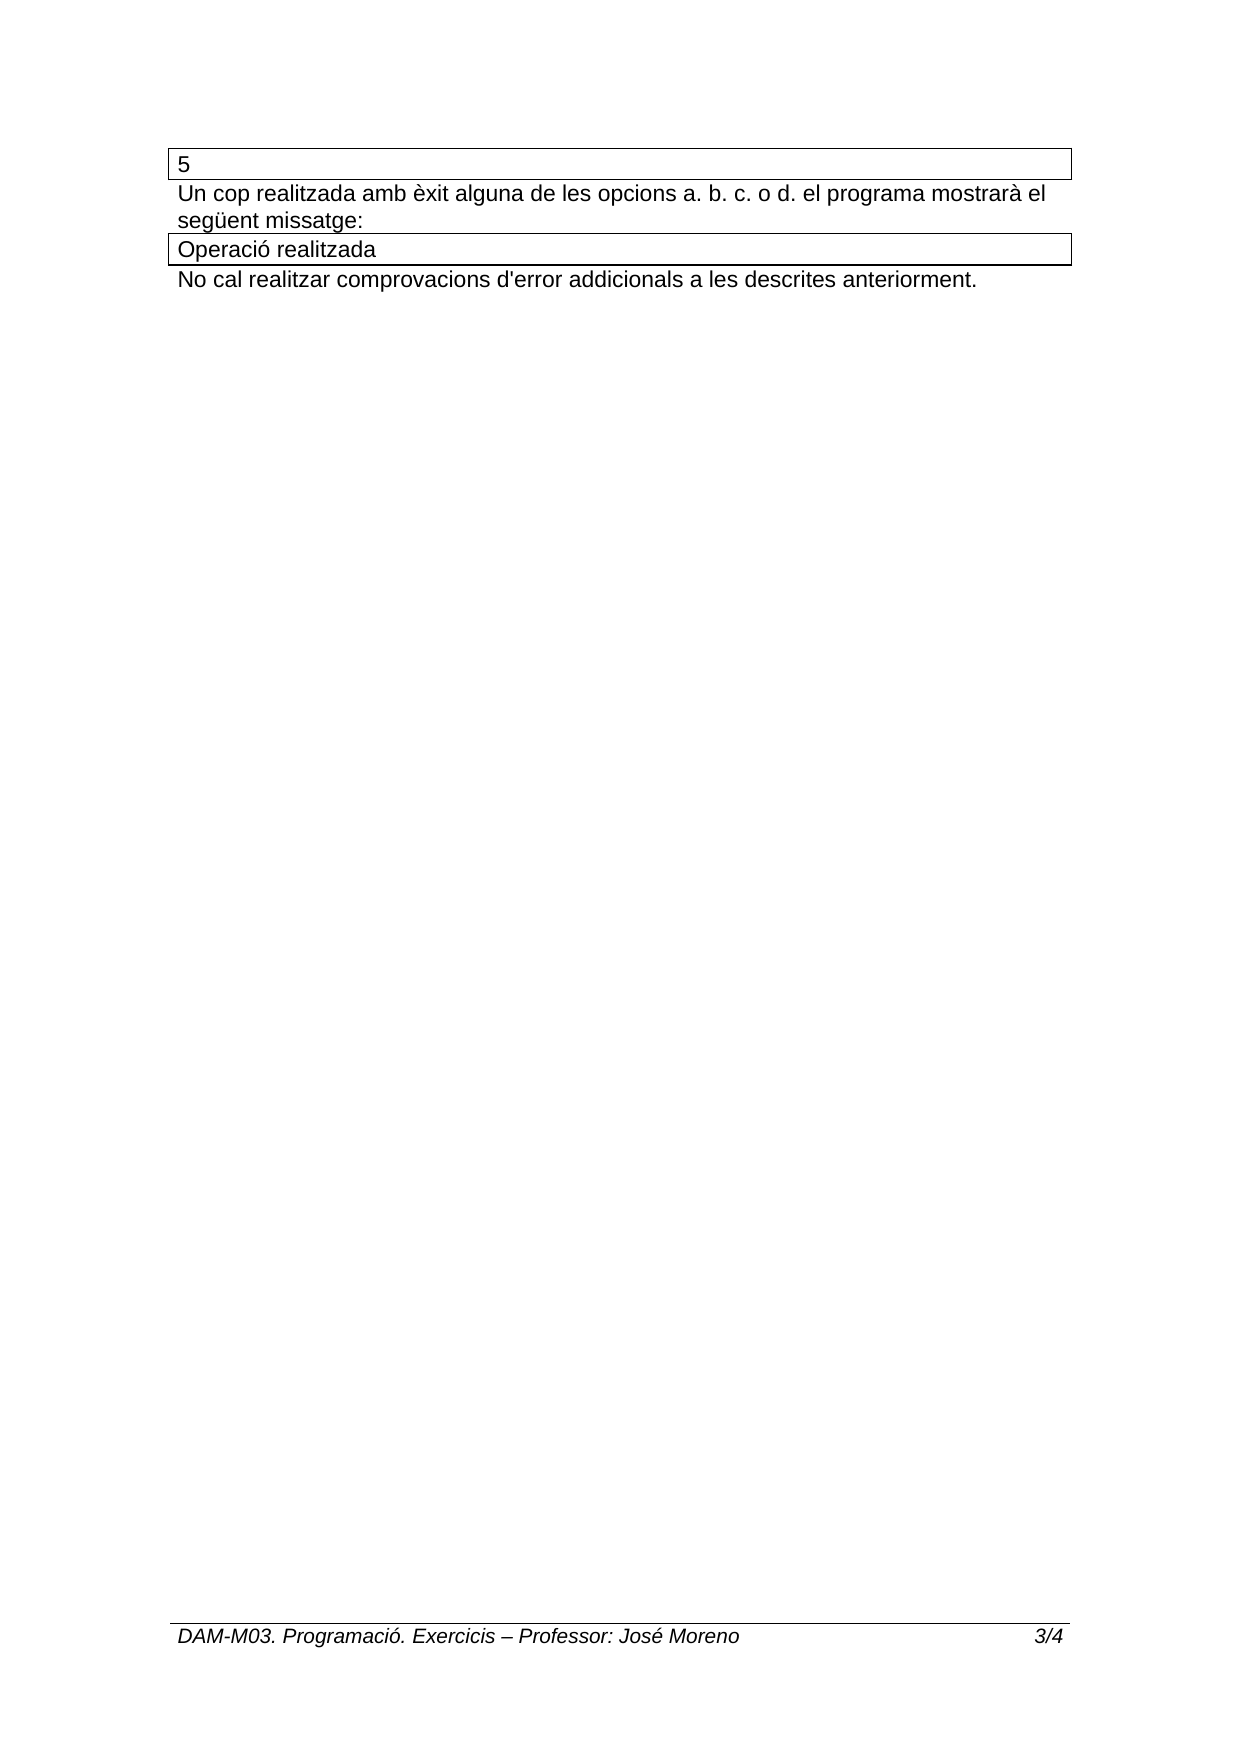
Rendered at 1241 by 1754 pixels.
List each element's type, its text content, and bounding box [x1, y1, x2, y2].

text 5 [169, 149, 1071, 179]
text Un cop realitzada amb èxit alguna de les opcions a. b. c. o d. el programa mostrarà el següent missatge: [177, 180, 1063, 233]
text No cal realitzar comprovacions d'error addicionals a les descrites anteriorment. [177, 266, 1063, 292]
text Operació realitzada [169, 234, 1071, 264]
